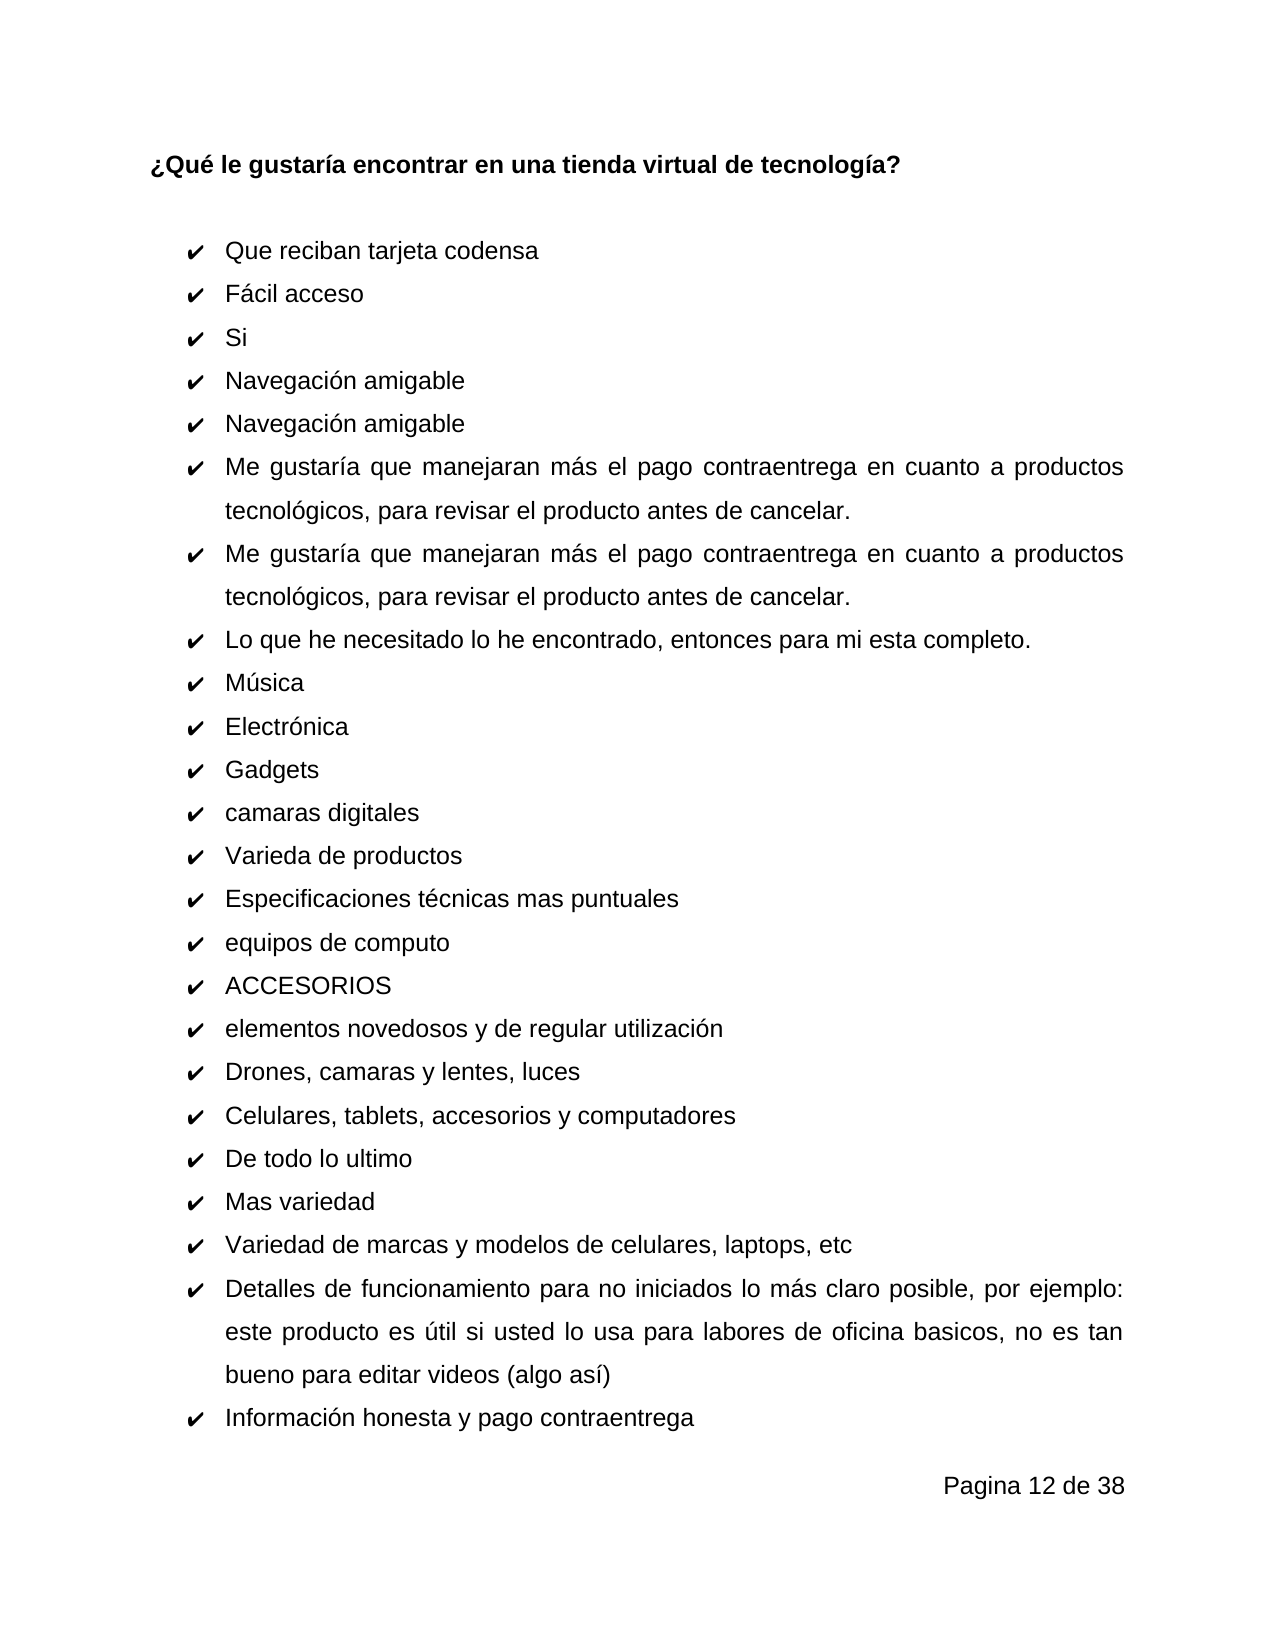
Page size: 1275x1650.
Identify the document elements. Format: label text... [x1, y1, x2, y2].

subtitle Electrónica [187, 712, 1125, 740]
subtitle Drones, camaras y lentes, luces [187, 1057, 1125, 1086]
subtitle Variedad de marcas y modelos de celulares, laptops, etc [187, 1230, 1125, 1259]
subtitle Fácil acceso [187, 279, 1125, 308]
subtitle Me gustaría que manejaran más el pago contraentrega en cuanto a productos tecnológicos, para revisar el producto antes de cancelar. [187, 539, 1125, 611]
subtitle Música [187, 668, 1125, 697]
subtitle Gadgets [187, 755, 1125, 784]
subtitle equipos de computo [187, 928, 1125, 957]
subtitle Celulares, tablets, accesorios y computadores [187, 1101, 1125, 1129]
subtitle Si [187, 323, 1125, 352]
subtitle Especificaciones técnicas mas puntuales [187, 884, 1125, 913]
subtitle Varieda de productos [187, 841, 1125, 870]
subtitle Que reciban tarjeta codensa [187, 236, 1125, 265]
subtitle elementos novedosos y de regular utilización [187, 1014, 1125, 1043]
subtitle Detalles de funcionamiento para no iniciados lo más claro posible, por ejemplo: este producto es útil si usted lo usa para labores de oficina basicos, no es tan bueno para editar videos (algo así) [187, 1273, 1125, 1389]
subtitle De todo lo ultimo [187, 1144, 1125, 1173]
subtitle Información honesta y pago contraentrega [187, 1403, 1125, 1432]
subtitle Mas variedad [187, 1187, 1125, 1216]
subtitle Lo que he necesitado lo he encontrado, entonces para mi esta completo. [187, 625, 1125, 654]
subtitle ACCESORIOS [187, 971, 1125, 1000]
subtitle ¿Qué le gustaría encontrar en una tienda virtual de tecnología? [150, 150, 1125, 179]
subtitle camaras digitales [187, 798, 1125, 827]
subtitle Navegación amigable [187, 409, 1125, 438]
subtitle Me gustaría que manejaran más el pago contraentrega en cuanto a productos tecnológicos, para revisar el producto antes de cancelar. [187, 452, 1125, 524]
subtitle Navegación amigable [187, 366, 1125, 395]
